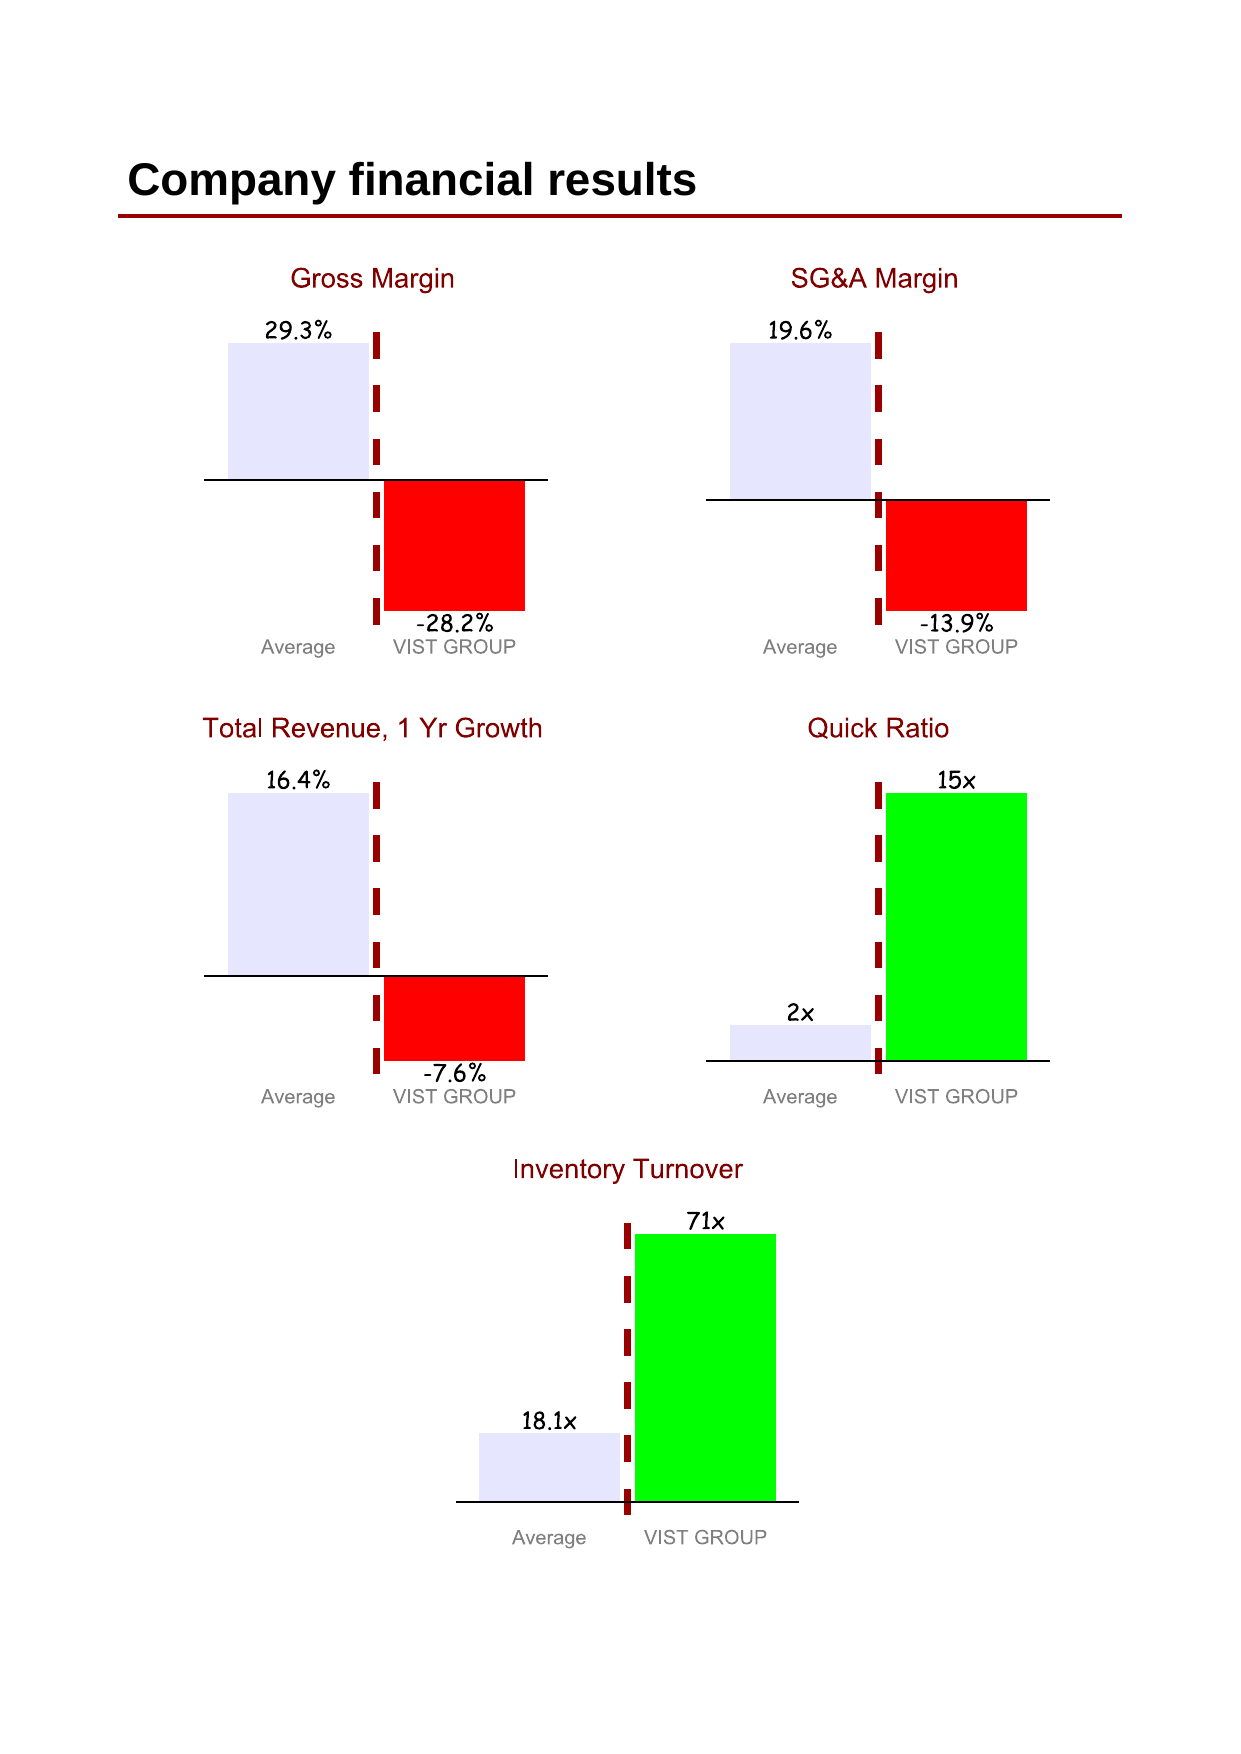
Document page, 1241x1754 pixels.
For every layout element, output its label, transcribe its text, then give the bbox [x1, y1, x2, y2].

table_cell [118, 709, 620, 1150]
table_header [118, 259, 620, 709]
table_cell [620, 709, 1122, 1150]
table_header [620, 259, 1122, 709]
table_cell [118, 1150, 1122, 1591]
subtitle Company financial results [118, 143, 1122, 214]
